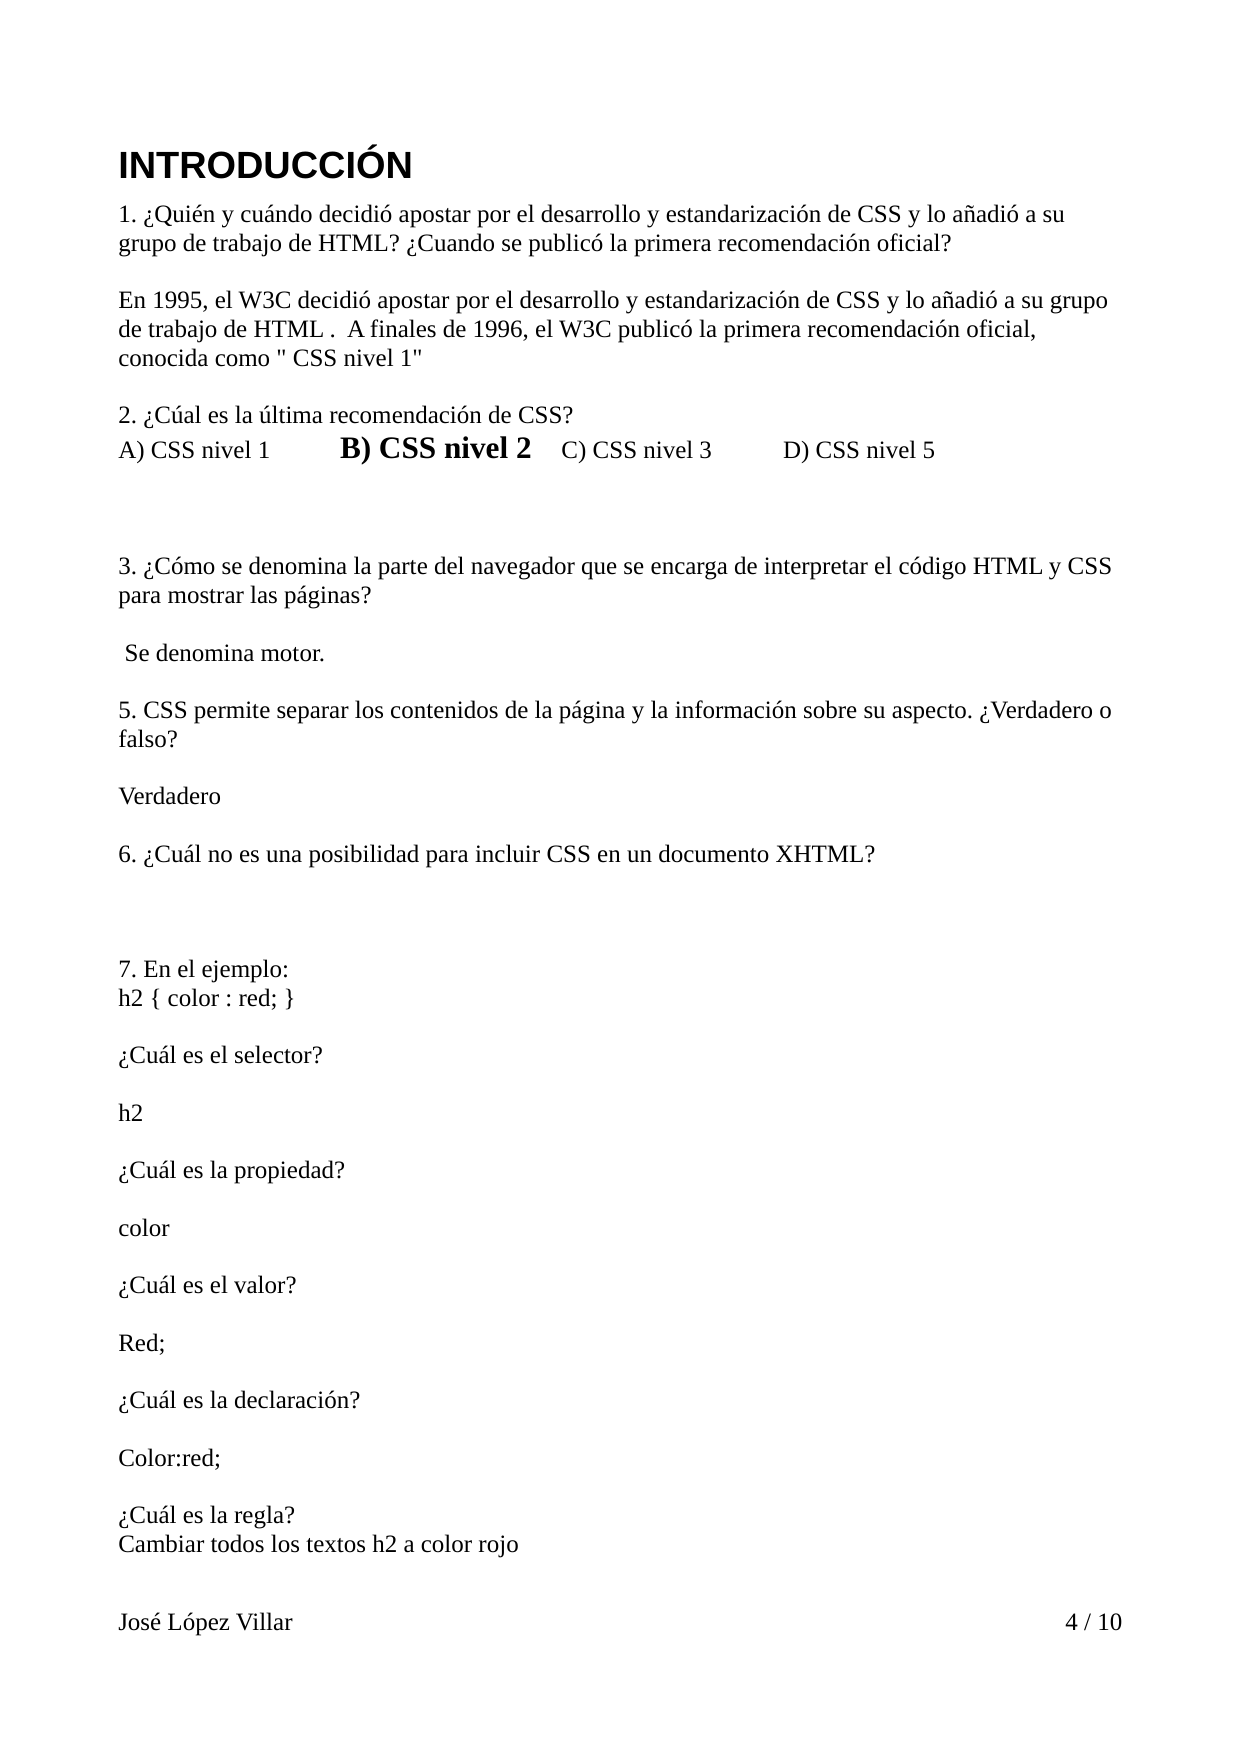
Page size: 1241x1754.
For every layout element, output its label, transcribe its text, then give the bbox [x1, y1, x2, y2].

text ¿Cuál es el selector? [118, 1040, 1122, 1069]
text ¿Cuál es el valor? [118, 1270, 1122, 1299]
text Se denomina motor. [118, 638, 1122, 666]
text 2. ¿Cúal es la última recomendación de CSS? [118, 401, 1122, 429]
text Cambiar todos los textos h2 a color rojo [118, 1529, 1122, 1558]
text ¿Cuál es la regla? [118, 1500, 1122, 1529]
text 1. ¿Quién y cuándo decidió apostar por el desarrollo y estandarización de CSS y lo añadió a su grupo de trabajo de HTML? ¿Cuando se publicó la primera recomendación oficial? [118, 199, 1122, 257]
text h2 [118, 1098, 1122, 1126]
text color [118, 1213, 1122, 1241]
text En 1995, el W3C decidió apostar por el desarrollo y estandarización de CSS y lo añadió a su grupo de trabajo de HTML . A finales de 1996, el W3C publicó la primera recomendación oficial, conocida como " CSS nivel 1" [118, 286, 1122, 372]
text A) CSS nivel 1 B) CSS nivel 2 C) CSS nivel 3 D) CSS nivel 5 [118, 429, 1122, 465]
text Verdadero [118, 781, 1122, 810]
text 3. ¿Cómo se denomina la parte del navegador que se encarga de interpretar el código HTML y CSS para mostrar las páginas? [118, 551, 1122, 609]
subtitle INTRODUCCIÓN [118, 143, 1122, 187]
text h2 { color : red; } [118, 983, 1122, 1011]
text Red; [118, 1328, 1122, 1356]
text Color:red; [118, 1443, 1122, 1471]
text ¿Cuál es la propiedad? [118, 1155, 1122, 1184]
text ¿Cuál es la declaración? [118, 1385, 1122, 1414]
text 6. ¿Cuál no es una posibilidad para incluir CSS en un documento XHTML? [118, 839, 1122, 868]
text 5. CSS permite separar los contenidos de la página y la información sobre su aspecto. ¿Verdadero o falso? [118, 695, 1122, 753]
text 7. En el ejemplo: [118, 954, 1122, 983]
